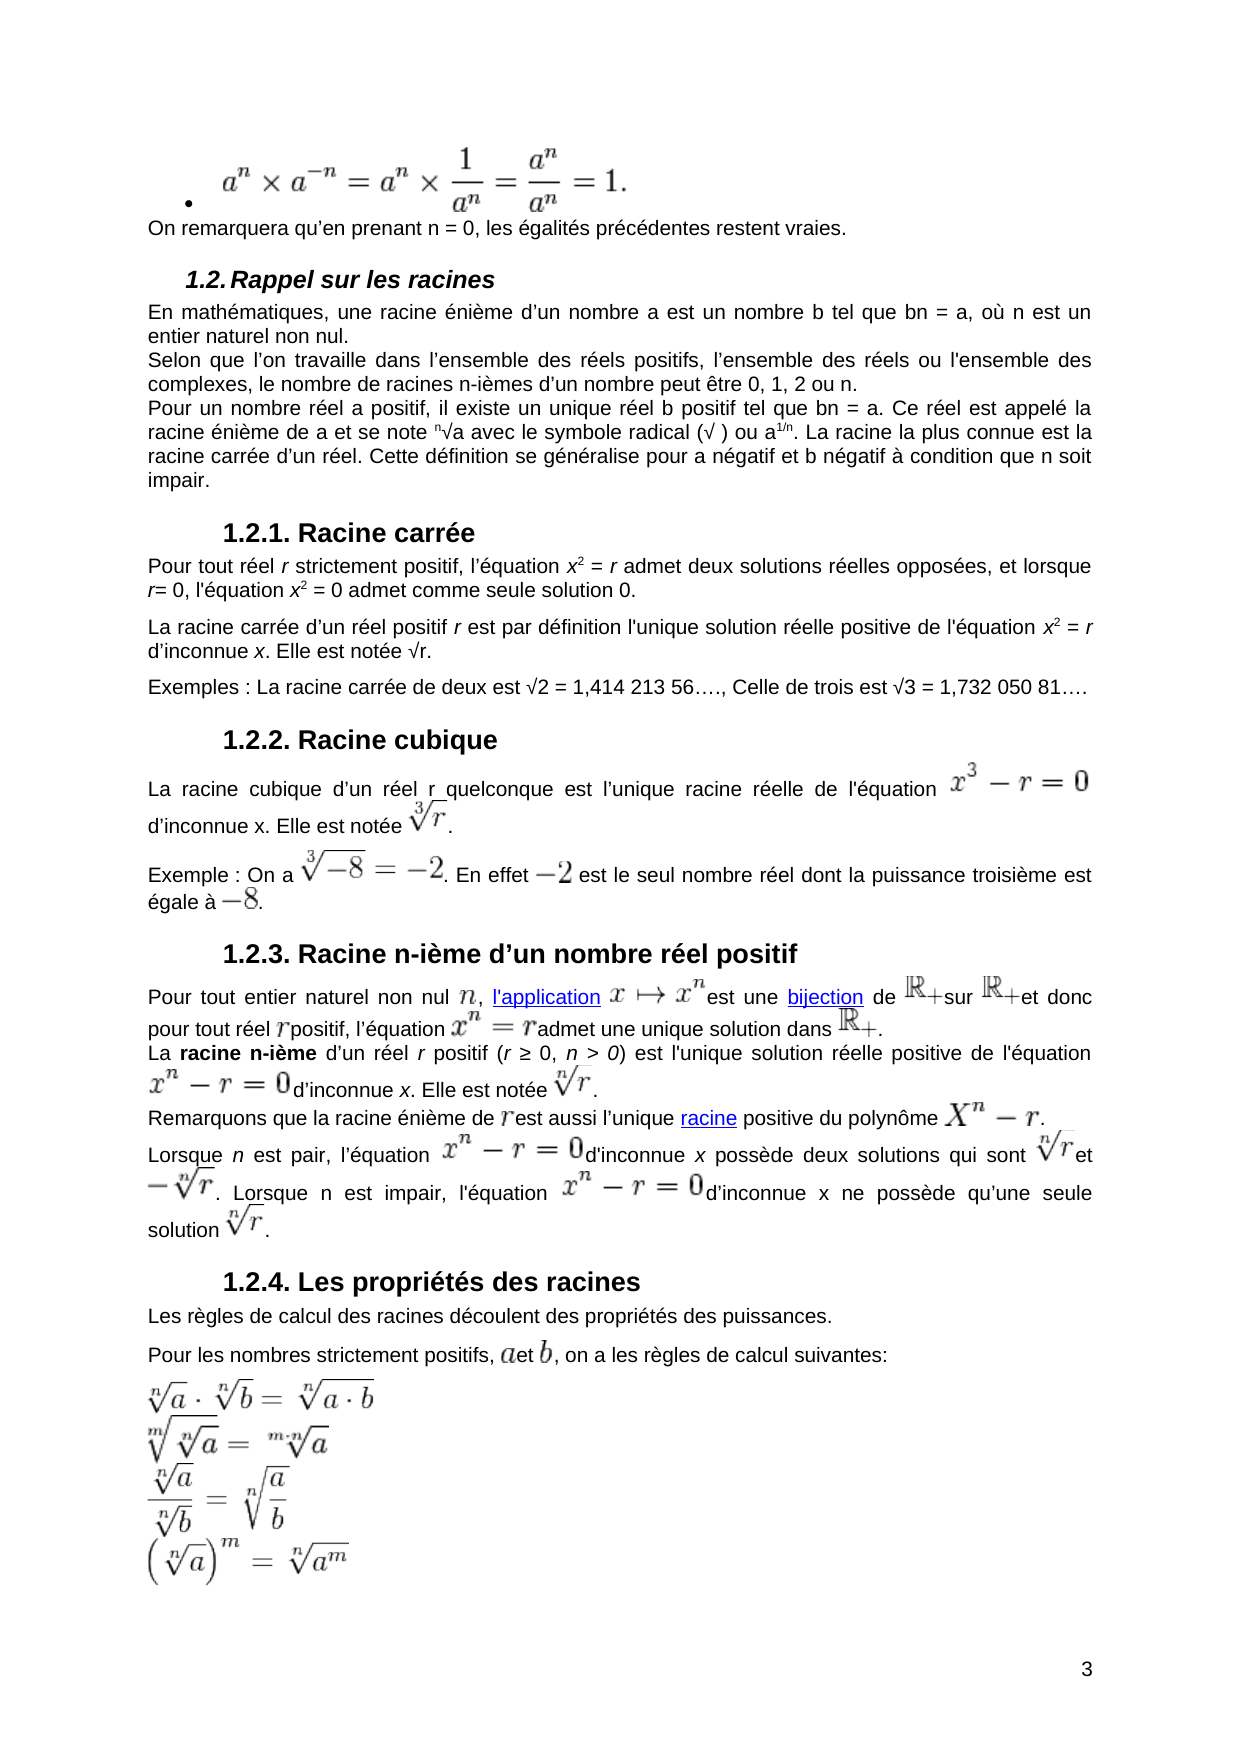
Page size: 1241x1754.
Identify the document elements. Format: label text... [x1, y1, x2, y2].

text Pour les nombres strictement positifs, et , on a les règles de calcul suivantes: [148, 1340, 1093, 1367]
picture [147, 1379, 374, 1587]
picture [944, 1102, 1040, 1126]
subtitle Racine carrée [223, 517, 1093, 548]
picture [459, 990, 478, 1004]
text Remarquons que la racine énième de est aussi l’unique racine positive du polynôme . [148, 1102, 1093, 1130]
text La racine cubique d’un réel r quelconque est l’unique racine réelle de l'équation d’inconnue x. Elle est notée . [148, 762, 1093, 837]
text Exemples : La racine carrée de deux est √2 = 1,414 213 56…., Celle de trois est √3 = 1,732 050 81…. [148, 675, 1093, 699]
text On remarquera qu’en prenant n = 0, les égalités précédentes restent vraies. [148, 216, 1093, 240]
text La racine carrée d’un réel positif r est par définition l'unique solution réelle positive de l'équation x2 = r d’inconnue x. Elle est notée √r. [148, 615, 1093, 663]
picture [440, 1134, 585, 1163]
text La racine n-ième d’un réel r positif (r ≥ 0, n > 0) est l'unique solution réelle positive de l'équation d’inconnue x. Elle est notée . [148, 1041, 1093, 1102]
picture [451, 1011, 537, 1037]
picture [904, 976, 944, 1004]
picture [539, 1340, 554, 1363]
subtitle Racine n-ième d’un nombre réel positif [223, 938, 1093, 970]
text Pour tout entier naturel non nul , l'application est une bijection de sur et donc pour tout réel positif, l’équation admet une unique solution dans . [148, 976, 1093, 1041]
text En mathématiques, une racine énième d’un nombre a est un nombre b tel que bn = a, où n est un entier naturel non nul. [148, 300, 1093, 348]
picture [276, 1022, 290, 1037]
picture [500, 1111, 515, 1126]
picture [300, 850, 443, 883]
picture [553, 1065, 593, 1098]
text Les règles de calcul des racines découlent des propriétés des puissances. [148, 1304, 1093, 1328]
picture [560, 1171, 706, 1200]
picture [221, 887, 258, 909]
text Lorsque n est pair, l’équation d'inconnue x possède deux solutions qui sont et . Lorsque n est impair, l'équation d’inconnue x ne possède qu’une seule solution . [148, 1130, 1093, 1241]
picture [838, 1008, 878, 1037]
picture [948, 761, 1093, 796]
picture [147, 1069, 293, 1098]
text Selon que l’on travaille dans l’ensemble des réels positifs, l’ensemble des réels ou l'ensemble des complexes, le nombre de racines n-ièmes d’un nombre peut être 0, 1, 2 ou n. [148, 348, 1093, 396]
text Pour un nombre réel a positif, il existe un unique réel b positif tel que bn = a. Ce réel est appelé la racine énième de a et se note n√a avec le symbole radical (√ ) ou a1/n. La racine la plus connue est la racine carrée d’un réel. Cette définition se généralise pour a négatif et b négatif à condition que n soit impair. [148, 396, 1093, 492]
picture [981, 976, 1021, 1004]
text Pour tout réel r strictement positif, l’équation x2 = r admet deux solutions réelles opposées, et lorsque r= 0, l'équation x2 = 0 admet comme seule solution 0. [148, 554, 1093, 602]
subtitle Racine cubique [223, 724, 1093, 755]
picture [147, 1167, 215, 1200]
picture [225, 1204, 265, 1237]
picture [1036, 1130, 1075, 1163]
picture [500, 1348, 517, 1363]
picture [408, 800, 448, 833]
picture [610, 979, 707, 1004]
picture [535, 861, 572, 883]
text Exemple : On a . En effet est le seul nombre réel dont la puissance troisième est égale à . [148, 850, 1093, 913]
picture [222, 147, 626, 212]
subtitle Rappel sur les racines [185, 265, 1093, 294]
subtitle Les propriétés des racines [223, 1266, 1093, 1298]
